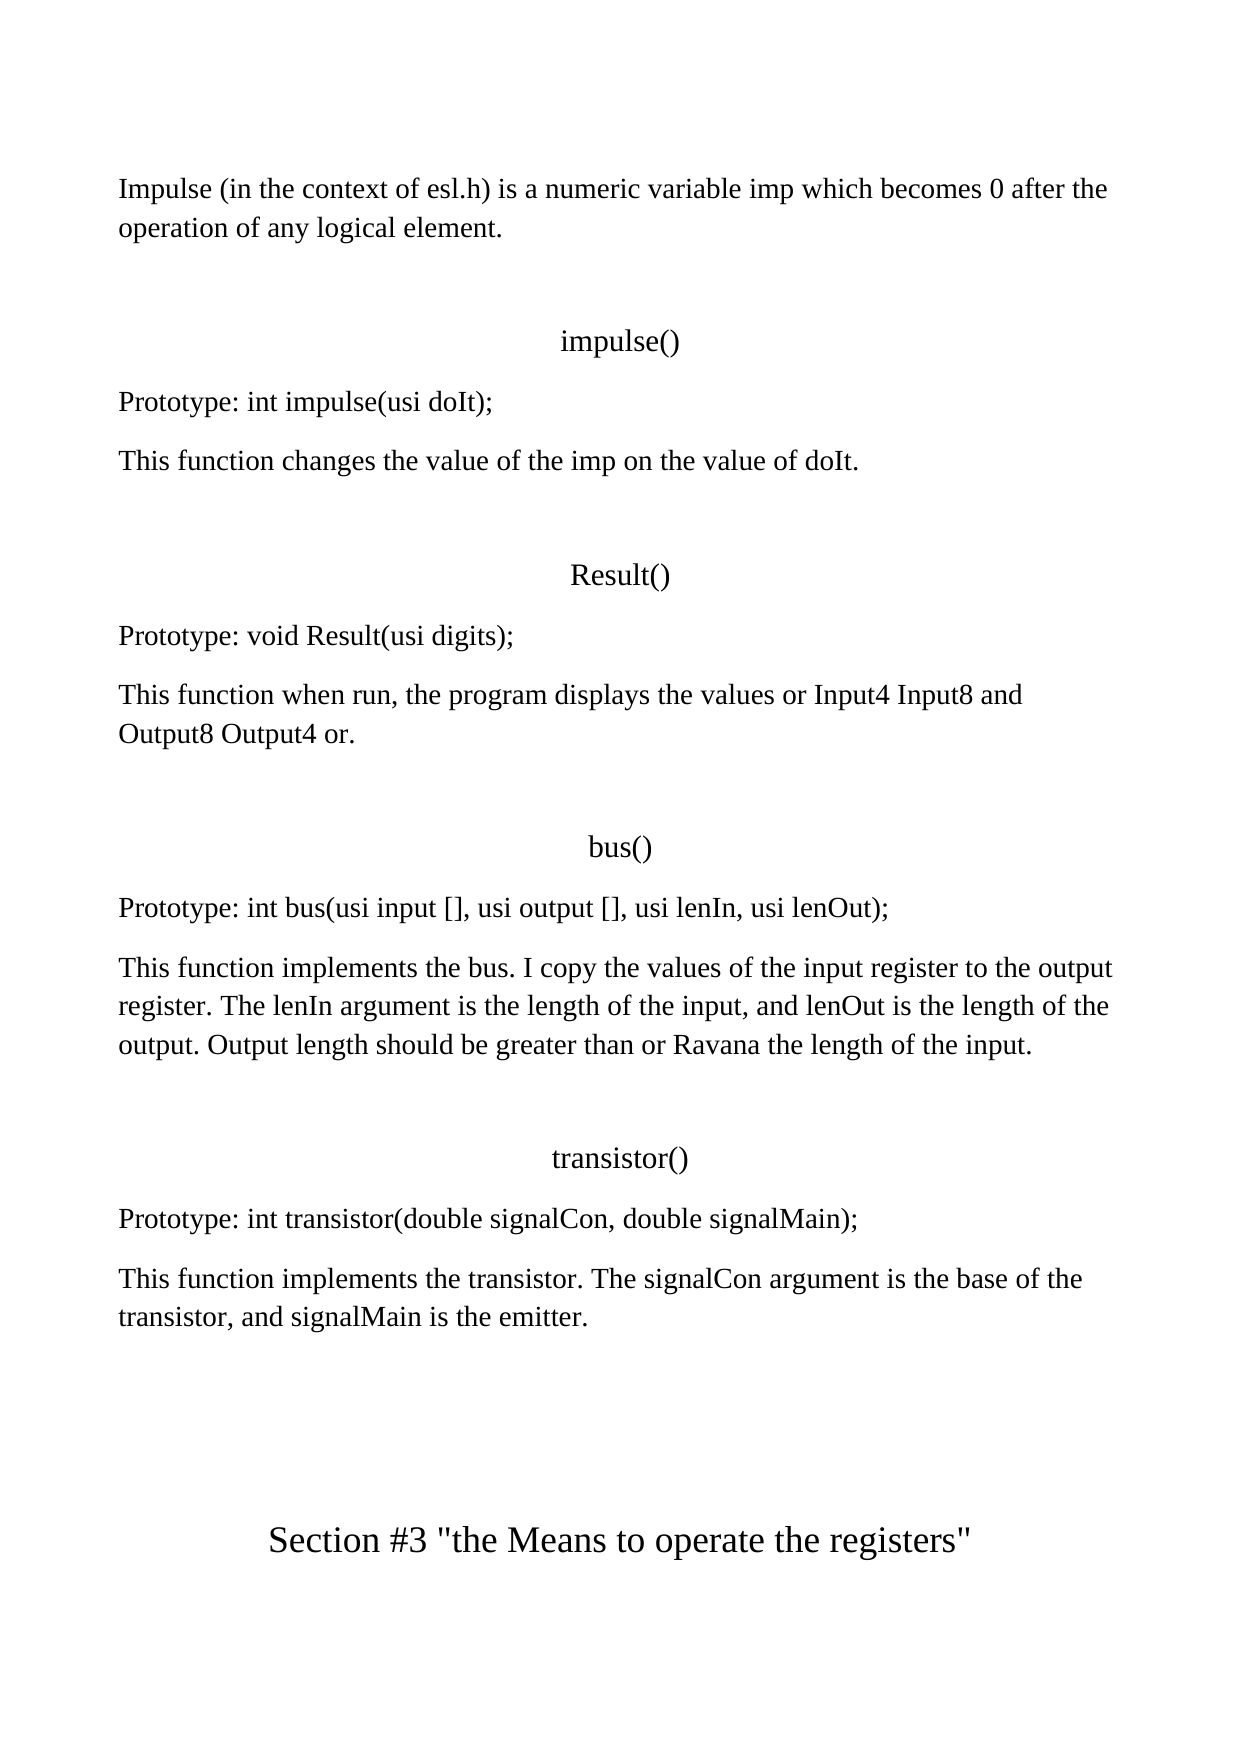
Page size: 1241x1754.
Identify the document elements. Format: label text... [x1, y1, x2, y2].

text This function implements the transistor. The signalCon argument is the base of the transistor, and signalMain is the emitter. [118, 1261, 1122, 1333]
text impulse() [118, 322, 1122, 358]
text Result() [118, 556, 1122, 592]
text Section #3 "the Means to operate the registers" [118, 1518, 1122, 1561]
text Prototype: int transistor(double signalCon, double signalMain); [118, 1201, 1122, 1235]
text This function when run, the program displays the values or Input4 Input8 and Output8 Output4 or. [118, 677, 1122, 749]
text bus() [118, 828, 1122, 864]
text This function implements the bus. I copy the values of the input register to the output register. The lenIn argument is the length of the input, and lenOut is the length of the output. Output length should be greater than or Ravana the length of the input. [118, 950, 1122, 1060]
text Prototype: int bus(usi input [], usi output [], usi lenIn, usi lenOut); [118, 890, 1122, 924]
text transistor() [118, 1139, 1122, 1175]
text Impulse (in the context of esl.h) is a numeric variable imp which becomes 0 after the operation of any logical element. [118, 171, 1122, 243]
text Prototype: void Result(usi digits); [118, 618, 1122, 652]
text This function changes the value of the imp on the value of doIt. [118, 443, 1122, 477]
text Prototype: int impulse(usi doIt); [118, 384, 1122, 418]
